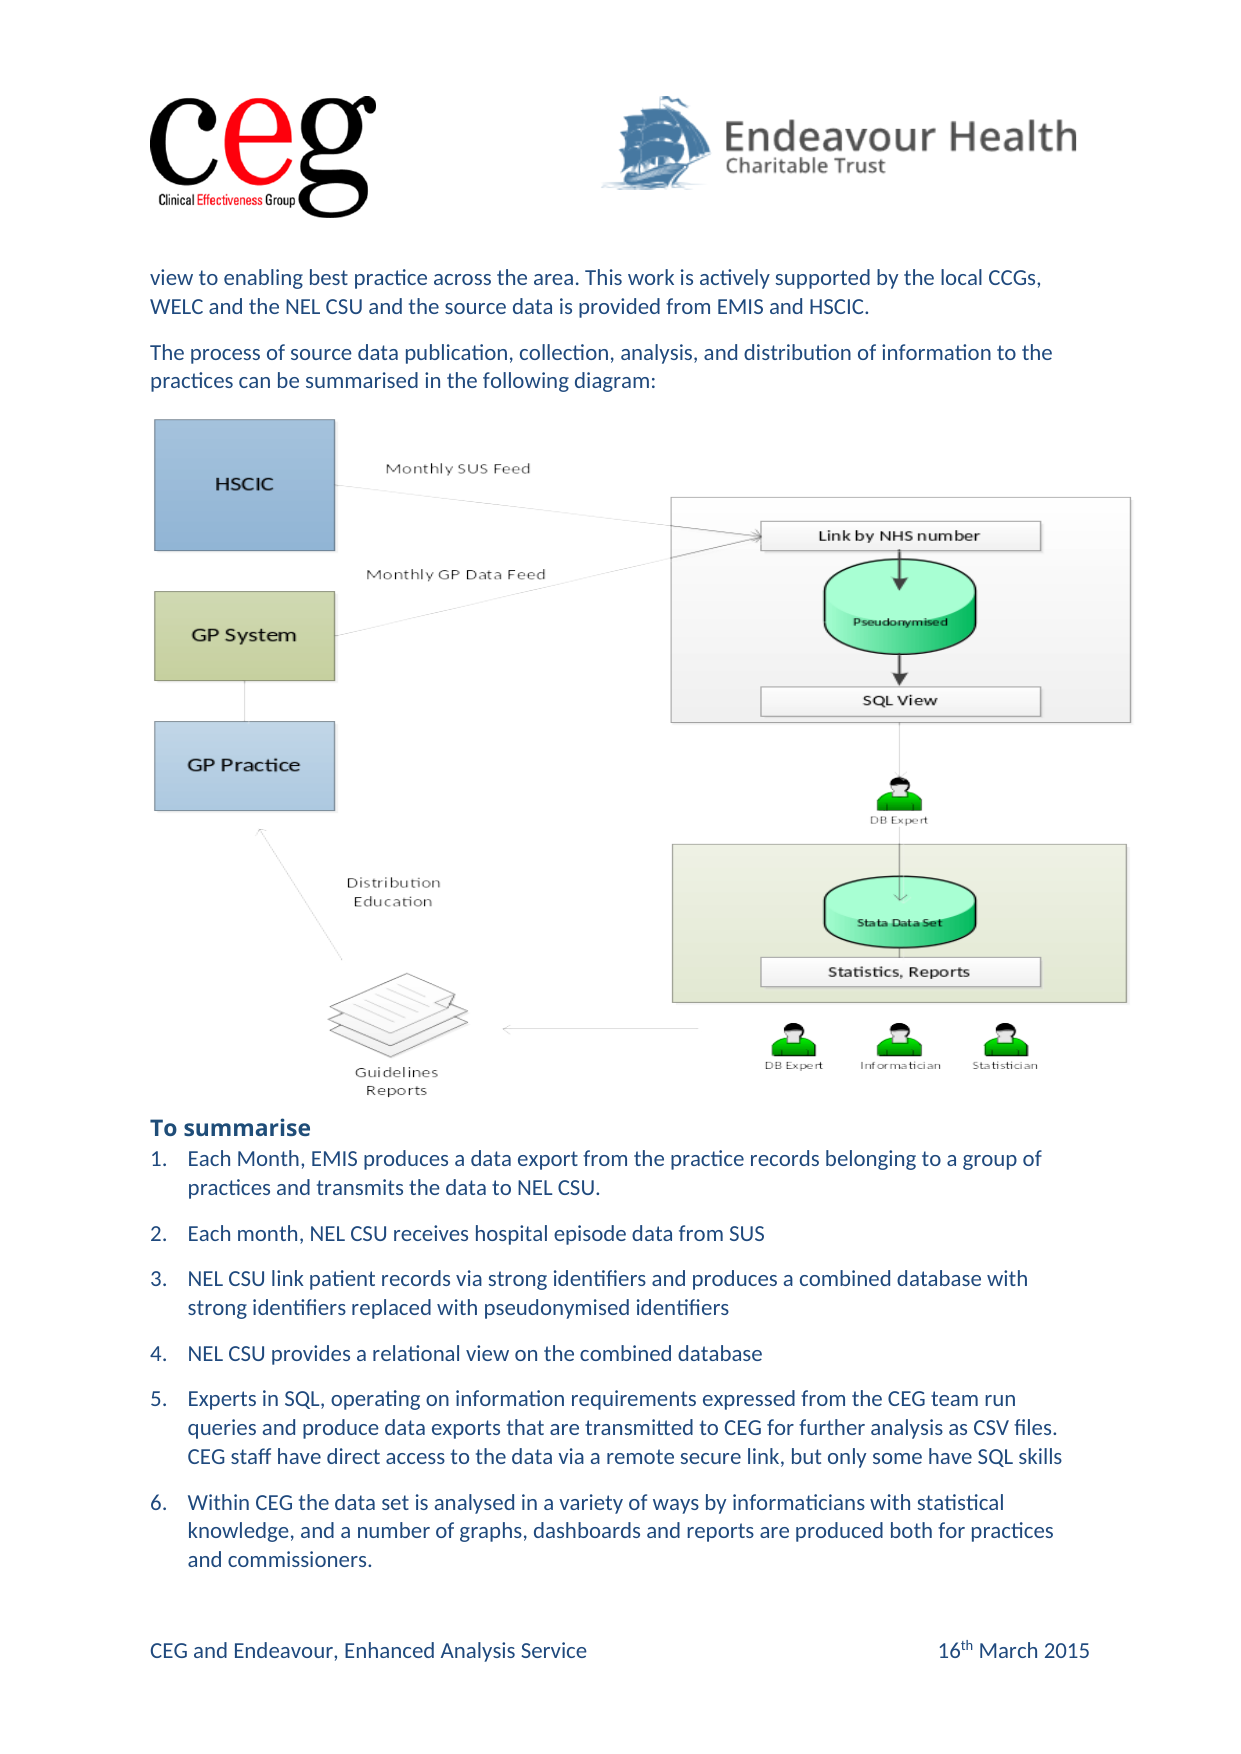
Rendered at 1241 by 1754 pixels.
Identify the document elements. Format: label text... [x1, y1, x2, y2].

text The process of source data publication, collection, analysis, and distribution of information to the practices can be summarised in the following diagram: [150, 338, 1090, 394]
text view to enabling best practice across the area. This work is actively supported by the local CCGs, WELC and the NEL CSU and the source data is provided from EMIS and HSCIC. [150, 263, 1090, 320]
list Each month, NEL CSU receives hospital episode data from SUS [150, 1219, 1090, 1247]
list Experts in SQL, operating on information requirements expressed from the CEG team run queries and produce data exports that are transmitted to CEG for further analysis as CSV files. CEG staff have direct access to the data via a remote secure link, but only some have SQL skills [150, 1384, 1090, 1470]
subtitle To summarise [150, 416, 1090, 1144]
list Each Month, EMIS produces a data export from the practice records belonging to a group of practices and transmits the data to NEL CSU. [150, 1144, 1090, 1201]
picture [150, 96, 376, 218]
list NEL CSU link patient records via strong identifiers and produces a combined database with strong identifiers replaced with pseudonymised identifiers [150, 1264, 1090, 1321]
picture [600, 96, 1077, 190]
list Within CEG the data set is analysed in a variety of ways by informaticians with statistical knowledge, and a number of graphs, dashboards and reports are produced both for practices and commissioners. [150, 1488, 1090, 1573]
list NEL CSU provides a relational view on the combined database [150, 1339, 1090, 1367]
